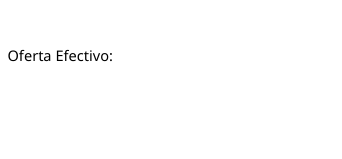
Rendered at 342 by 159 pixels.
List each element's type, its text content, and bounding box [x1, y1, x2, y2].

table_cell Precio Normal: <formatLang(precio, company.party.lang, currency=company.currency)> [8, 3, 334, 43]
table_cell [171, 43, 334, 139]
table_cell Oferta Efectivo: <formatLang(precio_oferta, company.party.lang, currency=company.currency)> [8, 43, 171, 139]
